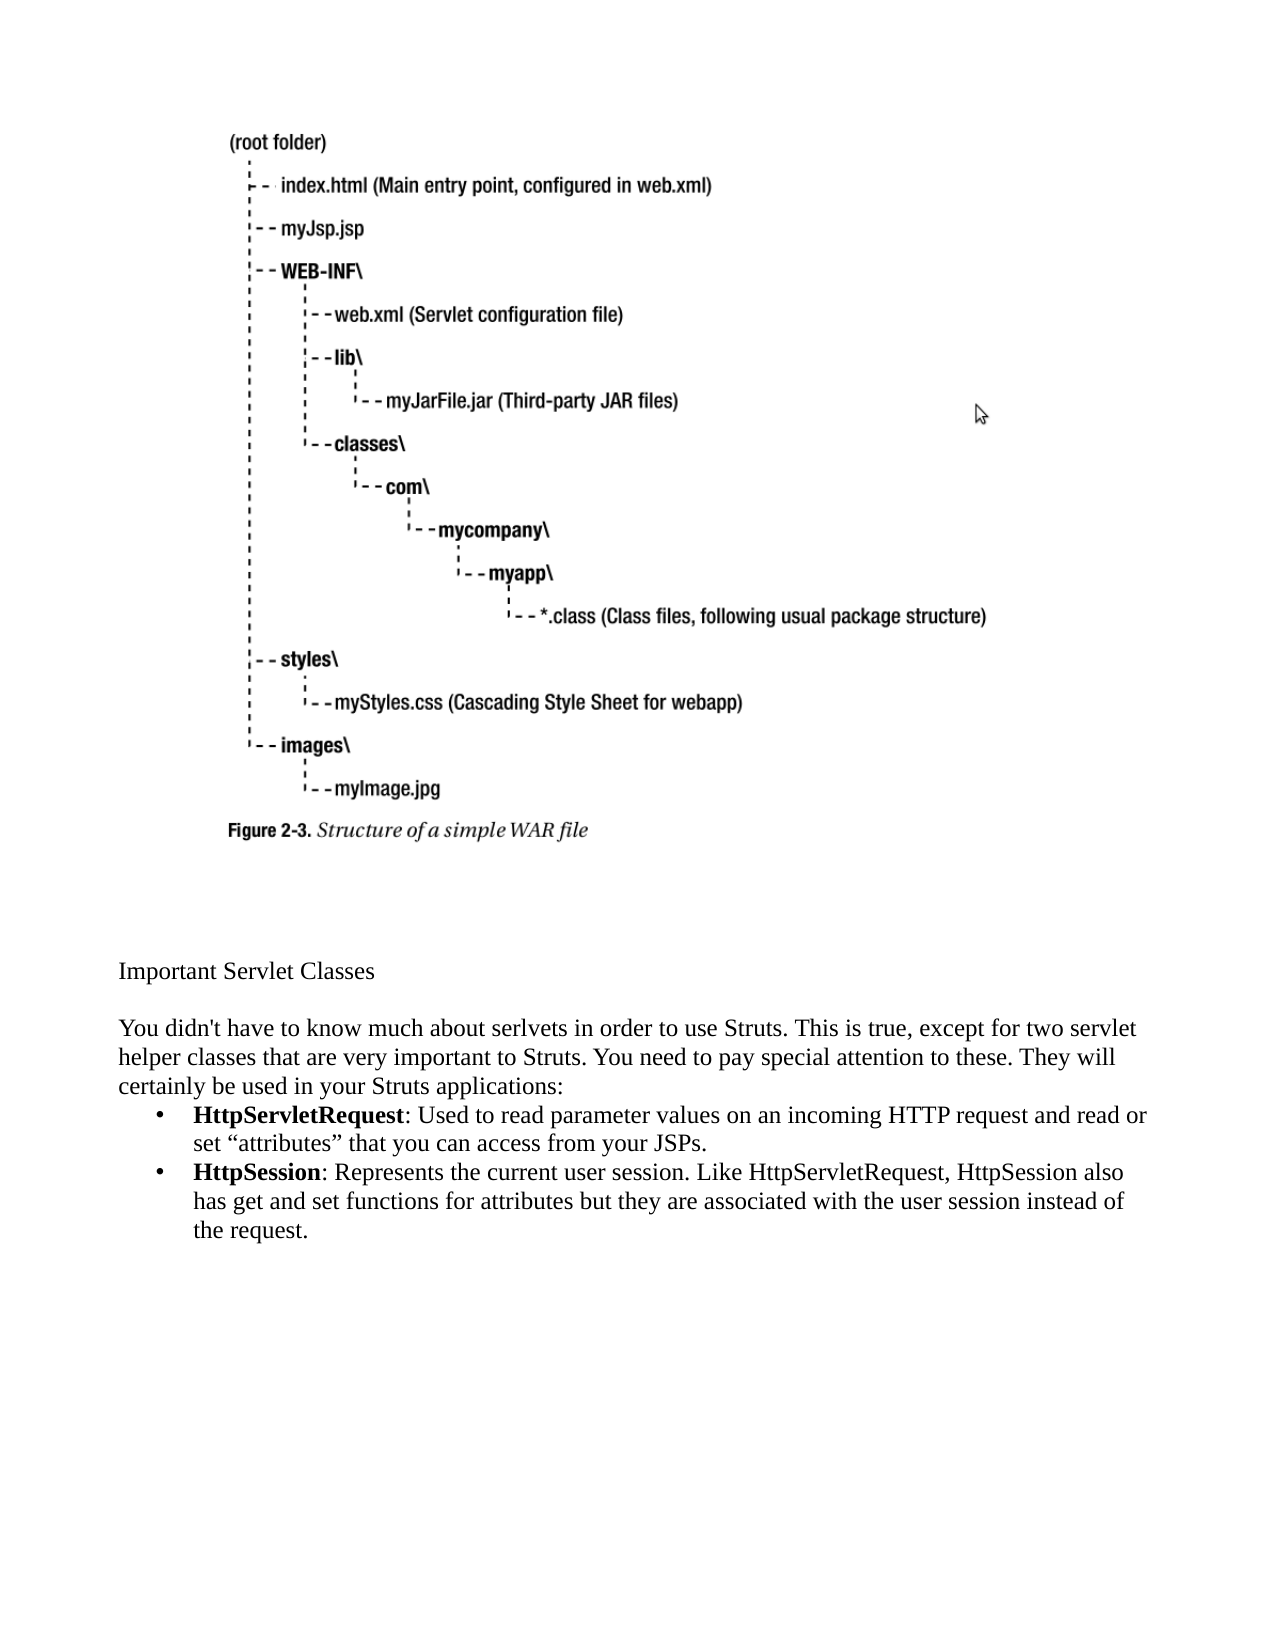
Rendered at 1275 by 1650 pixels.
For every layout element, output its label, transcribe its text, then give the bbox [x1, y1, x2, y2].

list HttpSession: Represents the current user session. Like HttpServletRequest, HttpSession also has get and set functions for attributes but they are associated with the user session instead of the request. [156, 1157, 1157, 1243]
picture [118, 118, 1157, 870]
text Important Servlet Classes [118, 956, 1157, 985]
list HttpServletRequest: Used to read parameter values on an incoming HTTP request and read or set “attributes” that you can access from your JSPs. [156, 1100, 1157, 1157]
text You didn't have to know much about serlvets in order to use Struts. This is true, except for two servlet helper classes that are very important to Struts. You need to pay special attention to these. They will certainly be used in your Struts applications: [118, 1013, 1157, 1100]
